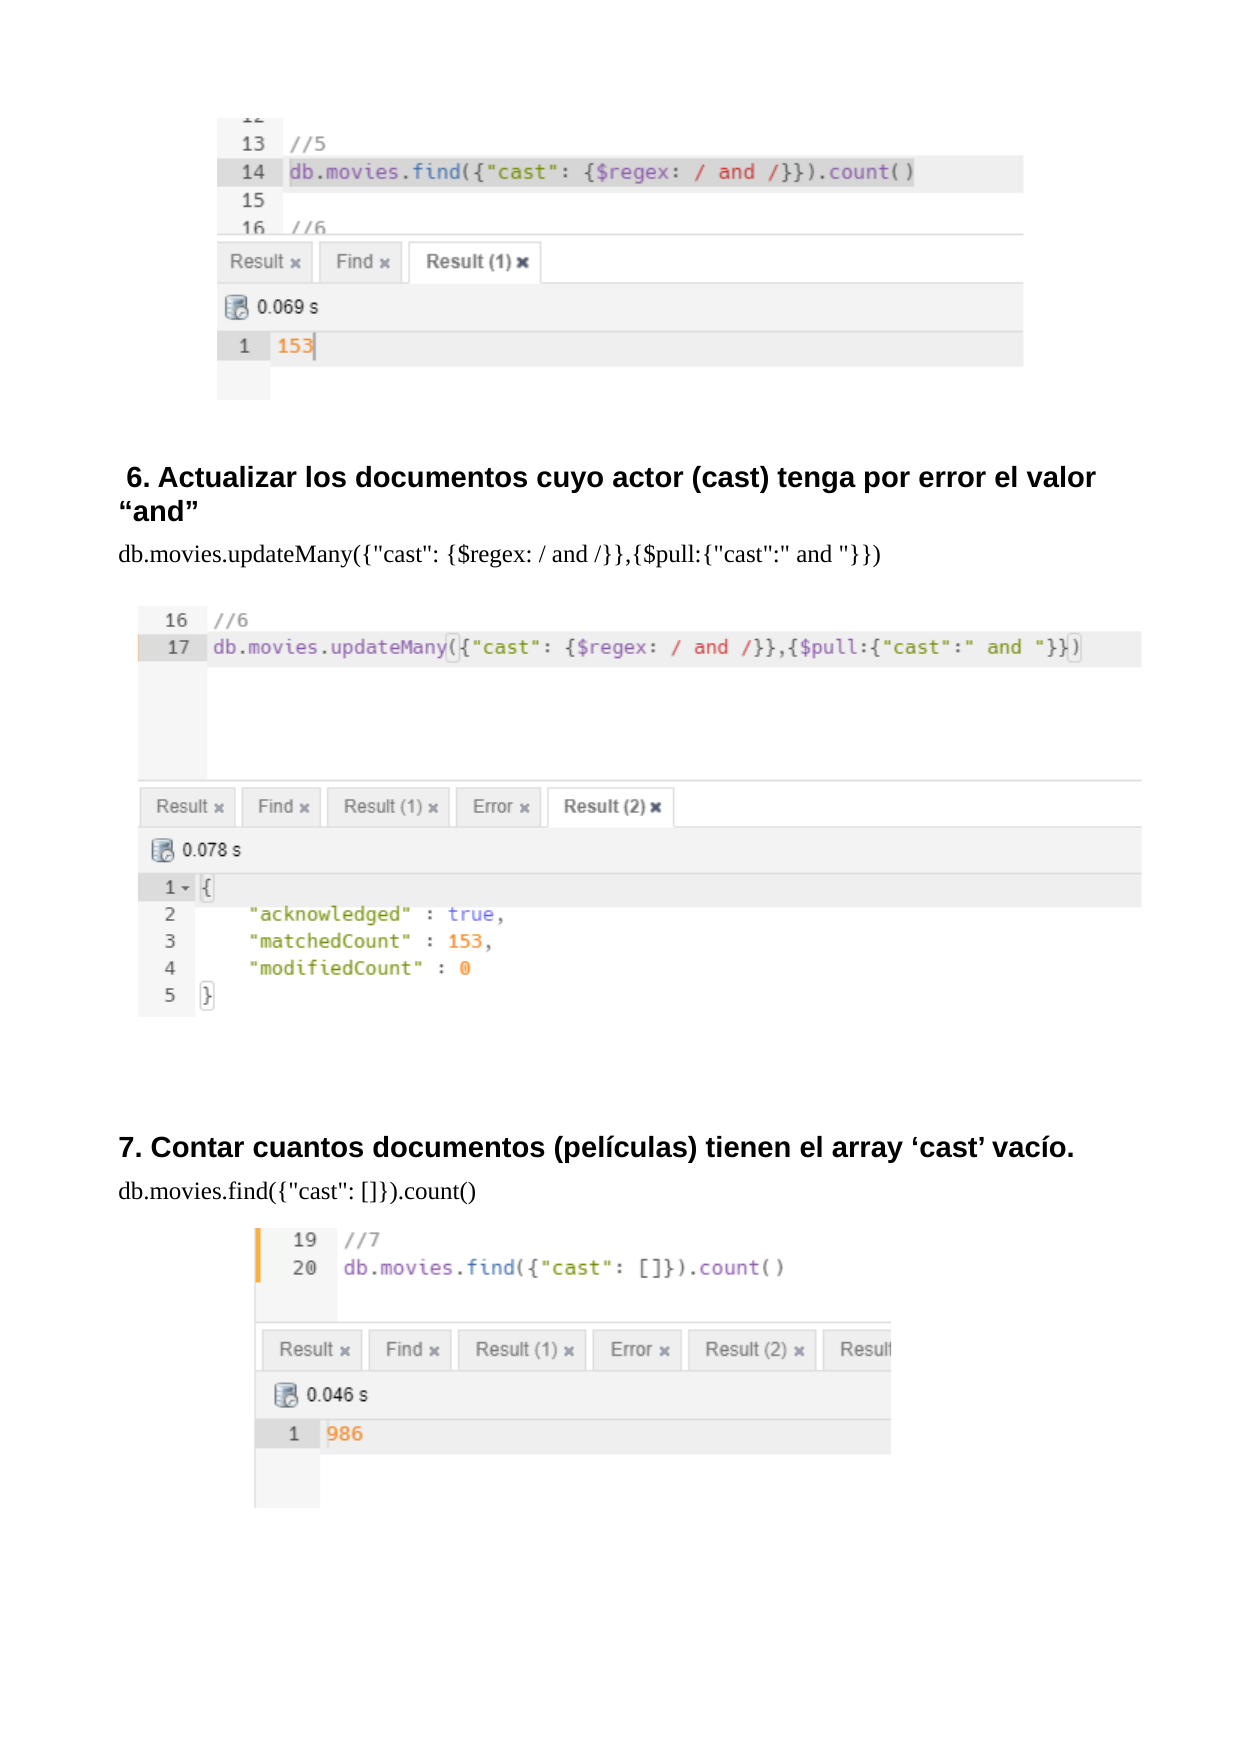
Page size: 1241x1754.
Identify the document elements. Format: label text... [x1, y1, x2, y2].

text db.movies.updateMany({"cast": {$regex: / and /}},{$pull:{"cast":" and "}}) [118, 539, 1122, 568]
text db.movies.find({"cast": []}).count() [118, 1176, 1122, 1205]
subtitle 6. Actualizar los documentos cuyo actor (cast) tenga por error el valor “and” [118, 460, 1122, 527]
picture [217, 118, 1024, 400]
picture [137, 606, 1142, 1017]
picture [242, 1228, 892, 1508]
subtitle 7. Contar cuantos documentos (películas) tienen el array ‘cast’ vacío. [118, 1130, 1122, 1164]
